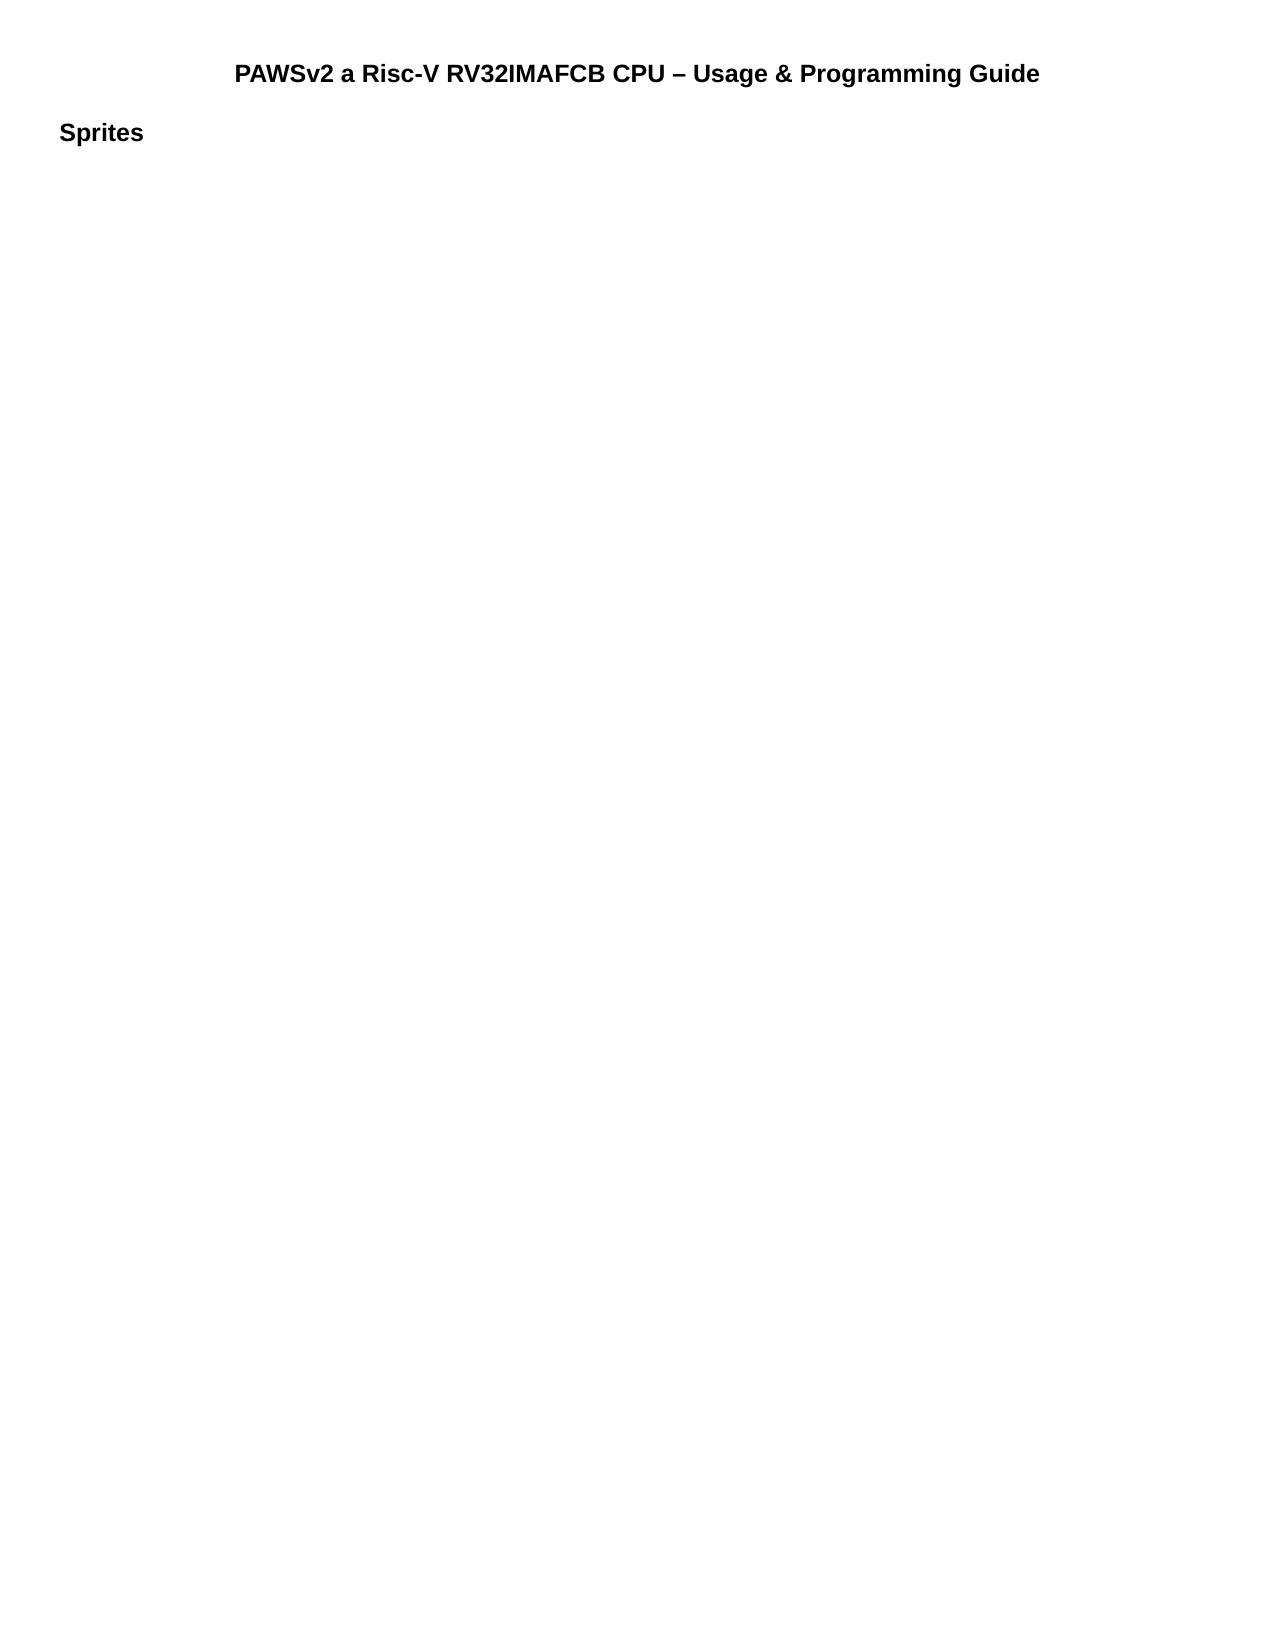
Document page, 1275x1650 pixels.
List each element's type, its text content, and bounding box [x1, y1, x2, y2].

text Sprites [59, 118, 1216, 147]
